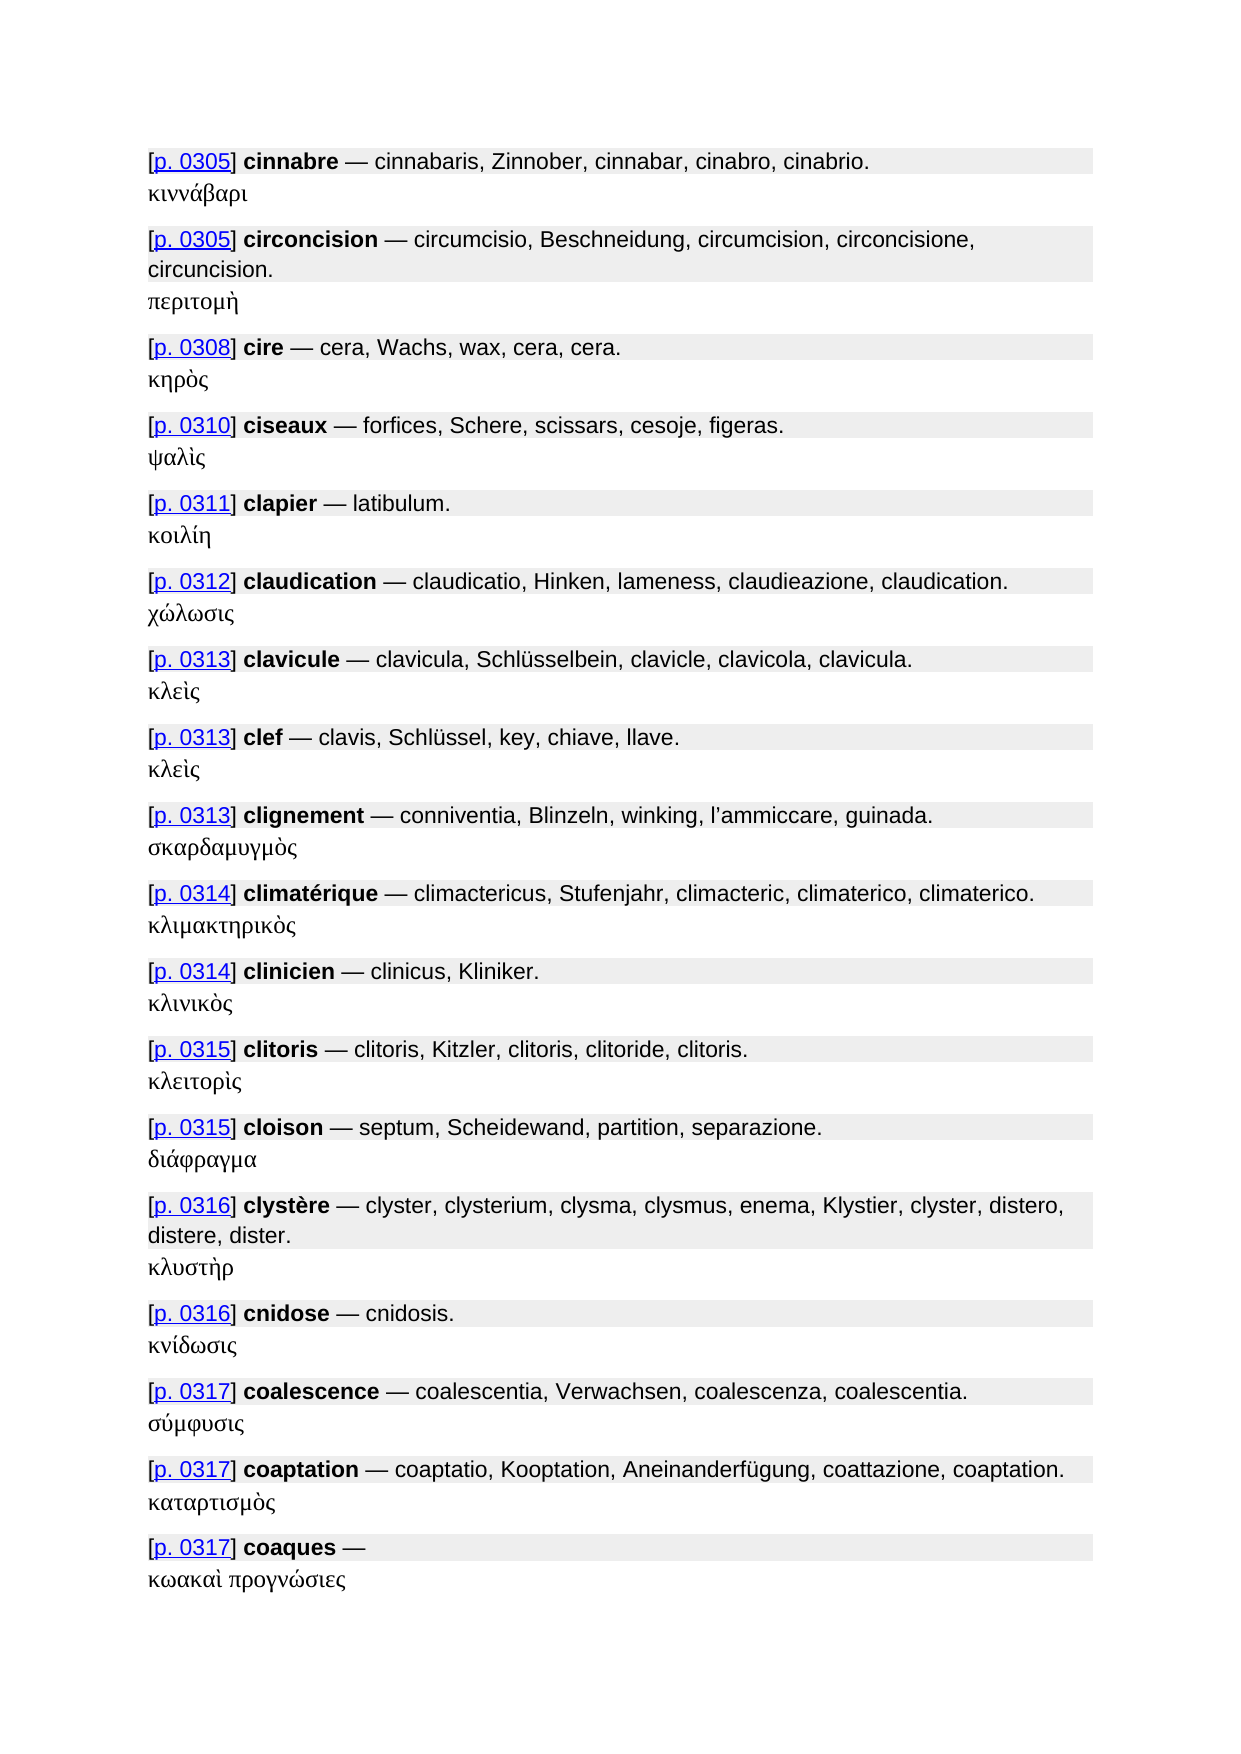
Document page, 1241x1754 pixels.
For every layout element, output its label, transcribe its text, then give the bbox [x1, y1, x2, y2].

text κλινικὸς [148, 988, 1093, 1017]
text [p. 0305] cinnabre — cinnabaris, Zinnober, cinnabar, cinabro, cinabrio. [148, 148, 1093, 174]
text [p. 0315] cloison — septum, Scheidewand, partition, separazione. [148, 1114, 1093, 1140]
text κηρὸς [148, 364, 1093, 393]
text [p. 0308] cire — cera, Wachs, wax, cera, cera. [148, 334, 1093, 360]
text [p. 0312] claudication — claudicatio, Hinken, lameness, claudieazione, claudication. [148, 568, 1093, 594]
text [p. 0317] coaptation — coaptatio, Kooptation, Aneinanderfügung, coattazione, coaptation. [148, 1456, 1093, 1483]
text χώλωσις [148, 598, 1093, 627]
text [p. 0316] cnidose — cnidosis. [148, 1300, 1093, 1327]
text [p. 0317] coaques — [148, 1534, 1093, 1561]
text [p. 0305] circoncision — circumcisio, Beschneidung, circumcision, circoncisione, circuncision. [148, 226, 1093, 282]
text κλεὶς [148, 676, 1093, 705]
text [p. 0317] coalescence — coalescentia, Verwachsen, coalescenza, coalescentia. [148, 1378, 1093, 1405]
text [p. 0310] ciseaux — forfices, Schere, scissars, cesoje, figeras. [148, 412, 1093, 438]
text [p. 0313] clef — clavis, Schlüssel, key, chiave, llave. [148, 724, 1093, 750]
text [p. 0314] climatérique — climactericus, Stufenjahr, climacteric, climaterico, climaterico. [148, 880, 1093, 906]
text [p. 0313] clavicule — clavicula, Schlüsselbein, clavicle, clavicola, clavicula. [148, 646, 1093, 672]
text [p. 0311] clapier — latibulum. [148, 490, 1093, 516]
text περιτομὴ [148, 286, 1093, 315]
text κλειτορὶς [148, 1066, 1093, 1095]
text κλεὶς [148, 754, 1093, 783]
text κνίδωσις [148, 1331, 1093, 1359]
text κοιλίη [148, 520, 1093, 549]
text διάφραγμα [148, 1144, 1093, 1173]
text σύμφυσις [148, 1408, 1093, 1437]
text κλιμακτηρικὸς [148, 910, 1093, 939]
text κωακαὶ προγνώσιες [148, 1564, 1093, 1593]
text κλυστὴρ [148, 1252, 1093, 1281]
text [p. 0314] clinicien — clinicus, Kliniker. [148, 958, 1093, 984]
text ψαλὶς [148, 442, 1093, 471]
text σκαρδαμυγμὸς [148, 832, 1093, 861]
text καταρτισμὸς [148, 1487, 1093, 1515]
text [p. 0313] clignement — conniventia, Blinzeln, winking, l’ammiccare, guinada. [148, 802, 1093, 828]
text [p. 0315] clitoris — clitoris, Kitzler, clitoris, clitoride, clitoris. [148, 1036, 1093, 1062]
text κιννάβαρι [148, 178, 1093, 207]
text [p. 0316] clystère — clyster, clysterium, clysma, clysmus, enema, Klystier, clyster, distero, distere, dister. [148, 1192, 1093, 1249]
